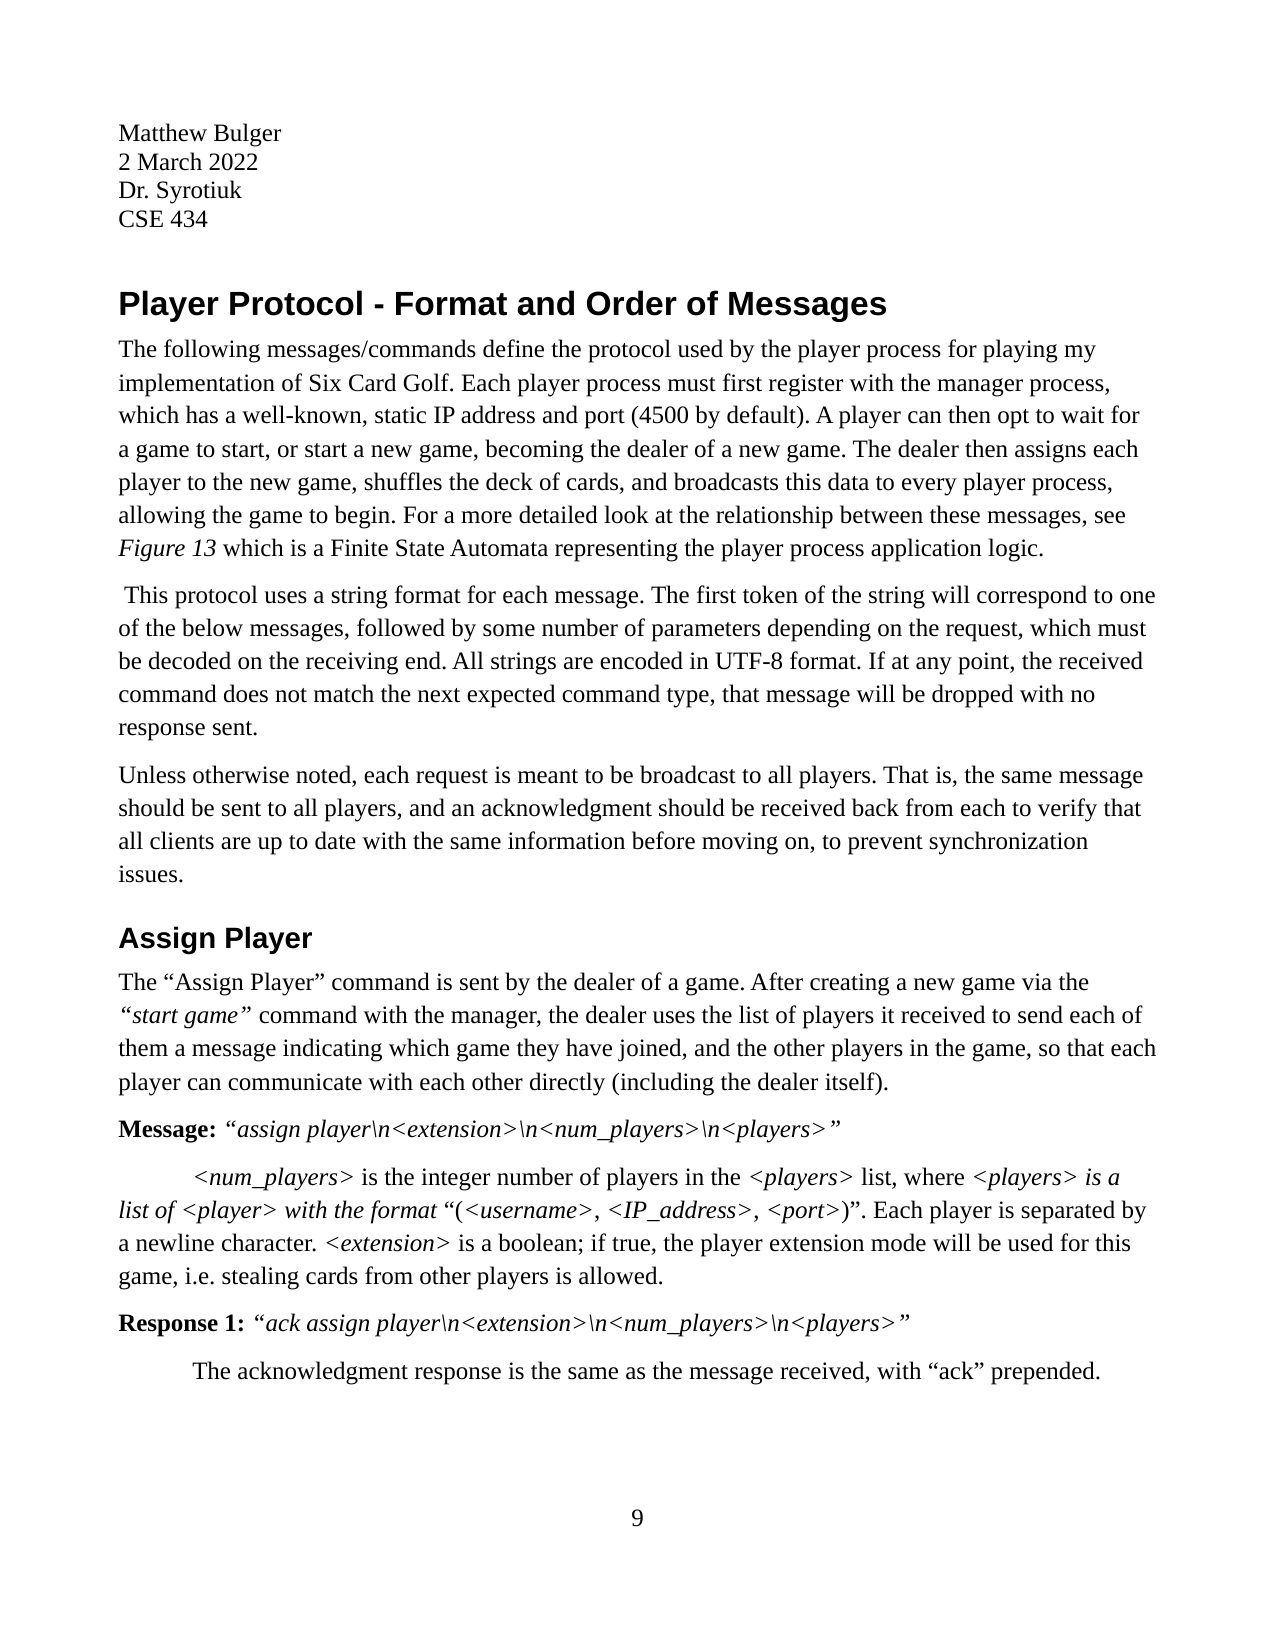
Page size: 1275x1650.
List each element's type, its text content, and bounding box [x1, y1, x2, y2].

text The acknowledgment response is the same as the message received, with “ack” prepended. [118, 1356, 1157, 1385]
subtitle Assign Player [118, 921, 1157, 955]
text The following messages/commands define the protocol used by the player process for playing my implementation of Six Card Golf. Each player process must first register with the manager process, which has a well-known, static IP address and port (4500 by default). A player can then opt to wait for a game to start, or start a new game, becoming the dealer of a new game. The dealer then assigns each player to the new game, shuffles the deck of cards, and broadcasts this data to every player process, allowing the game to begin. For a more detailed look at the relationship between these messages, see Figure 13 which is a Finite State Automata representing the player process application logic. [118, 334, 1157, 561]
text <num_players> is the integer number of players in the <players> list, where <players> is a list of <player> with the format “(<username>, <IP_address>, <port>)”. Each player is separated by a newline character. <extension> is a boolean; if true, the player extension mode will be used for this game, i.e. stealing cards from other players is allowed. [118, 1162, 1157, 1289]
text Message: “assign player\n<extension>\n<num_players>\n<players>” [118, 1114, 1157, 1143]
text Response 1: “ack assign player\n<extension>\n<num_players>\n<players>” [118, 1308, 1157, 1337]
subtitle Player Protocol - Format and Order of Messages [118, 283, 1157, 322]
text Unless otherwise noted, each request is meant to be broadcast to all players. That is, the same message should be sent to all players, and an acknowledgment should be received back from each to verify that all clients are up to date with the same information before moving on, to prevent synchronization issues. [118, 760, 1157, 888]
text This protocol uses a string format for each message. The first token of the string will correspond to one of the below messages, followed by some number of parameters depending on the request, which must be decoded on the receiving end. All strings are encoded in UTF-8 format. If at any point, the received command does not match the next expected command type, that message will be dropped with no response sent. [118, 580, 1157, 741]
text The “Assign Player” command is sent by the dealer of a game. After creating a new game via the “start game” command with the manager, the dealer uses the list of players it received to send each of them a message indicating which game they have joined, and the other players in the game, so that each player can communicate with each other directly (including the dealer itself). [118, 967, 1157, 1095]
